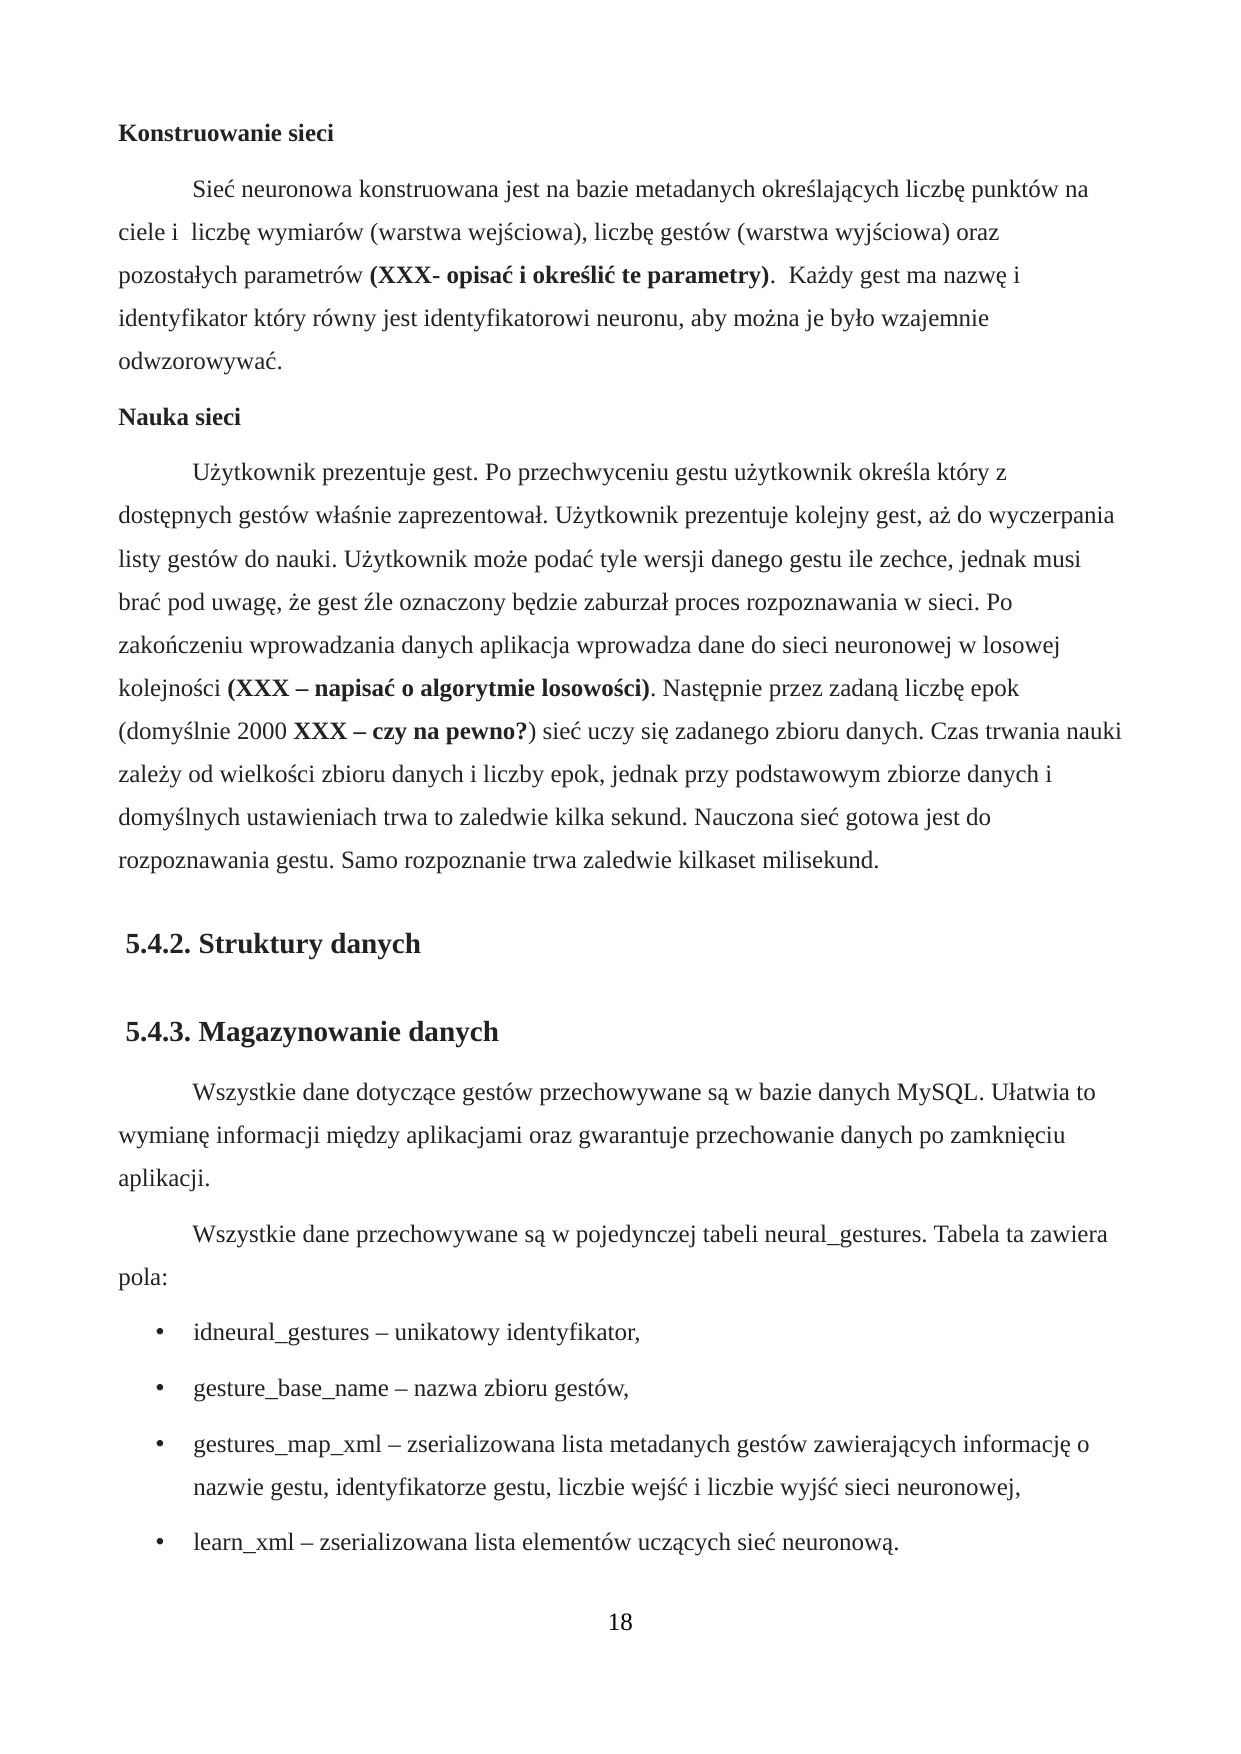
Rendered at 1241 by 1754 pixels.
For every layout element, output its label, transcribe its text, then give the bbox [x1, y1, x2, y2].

subtitle Magazynowanie danych [118, 1014, 1122, 1048]
text Nauka sieci [118, 402, 1122, 431]
text Konstruowanie sieci [118, 118, 1122, 147]
list learn_xml – zserializowana lista elementów uczących sieć neuronową. [156, 1527, 1122, 1556]
list gesture_base_name – nazwa zbioru gestów, [156, 1373, 1122, 1402]
text Użytkownik prezentuje gest. Po przechwyceniu gestu użytkownik określa który z dostępnych gestów właśnie zaprezentował. Użytkownik prezentuje kolejny gest, aż do wyczerpania listy gestów do nauki. Użytkownik może podać tyle wersji danego gestu ile zechce, jednak musi brać pod uwagę, że gest źle oznaczony będzie zaburzał proces rozpoznawania w sieci. Po zakończeniu wprowadzania danych aplikacja wprowadza dane do sieci neuronowej w losowej kolejności (XXX – napisać o algorytmie losowości). Następnie przez zadaną liczbę epok (domyślnie 2000 XXX – czy na pewno?) sieć uczy się zadanego zbioru danych. Czas trwania nauki zależy od wielkości zbioru danych i liczby epok, jednak przy podstawowym zbiorze danych i domyślnych ustawieniach trwa to zaledwie kilka sekund. Nauczona sieć gotowa jest do rozpoznawania gestu. Samo rozpoznanie trwa zaledwie kilkaset milisekund. [118, 457, 1122, 874]
list idneural_gestures – unikatowy identyfikator, [156, 1317, 1122, 1346]
text Sieć neuronowa konstruowana jest na bazie metadanych określających liczbę punktów na ciele i liczbę wymiarów (warstwa wejściowa), liczbę gestów (warstwa wyjściowa) oraz pozostałych parametrów (XXX- opisać i określić te parametry). Każdy gest ma nazwę i identyfikator który równy jest identyfikatorowi neuronu, aby można je było wzajemnie odwzorowywać. [118, 174, 1122, 375]
text Wszystkie dane dotyczące gestów przechowywane są w bazie danych MySQL. Ułatwia to wymianę informacji między aplikacjami oraz gwarantuje przechowanie danych po zamknięciu aplikacji. [118, 1077, 1122, 1192]
list gestures_map_xml – zserializowana lista metadanych gestów zawierających informację o nazwie gestu, identyfikatorze gestu, liczbie wejść i liczbie wyjść sieci neuronowej, [156, 1429, 1122, 1501]
subtitle Struktury danych [118, 926, 1122, 960]
text Wszystkie dane przechowywane są w pojedynczej tabeli neural_gestures. Tabela ta zawiera pola: [118, 1219, 1122, 1291]
